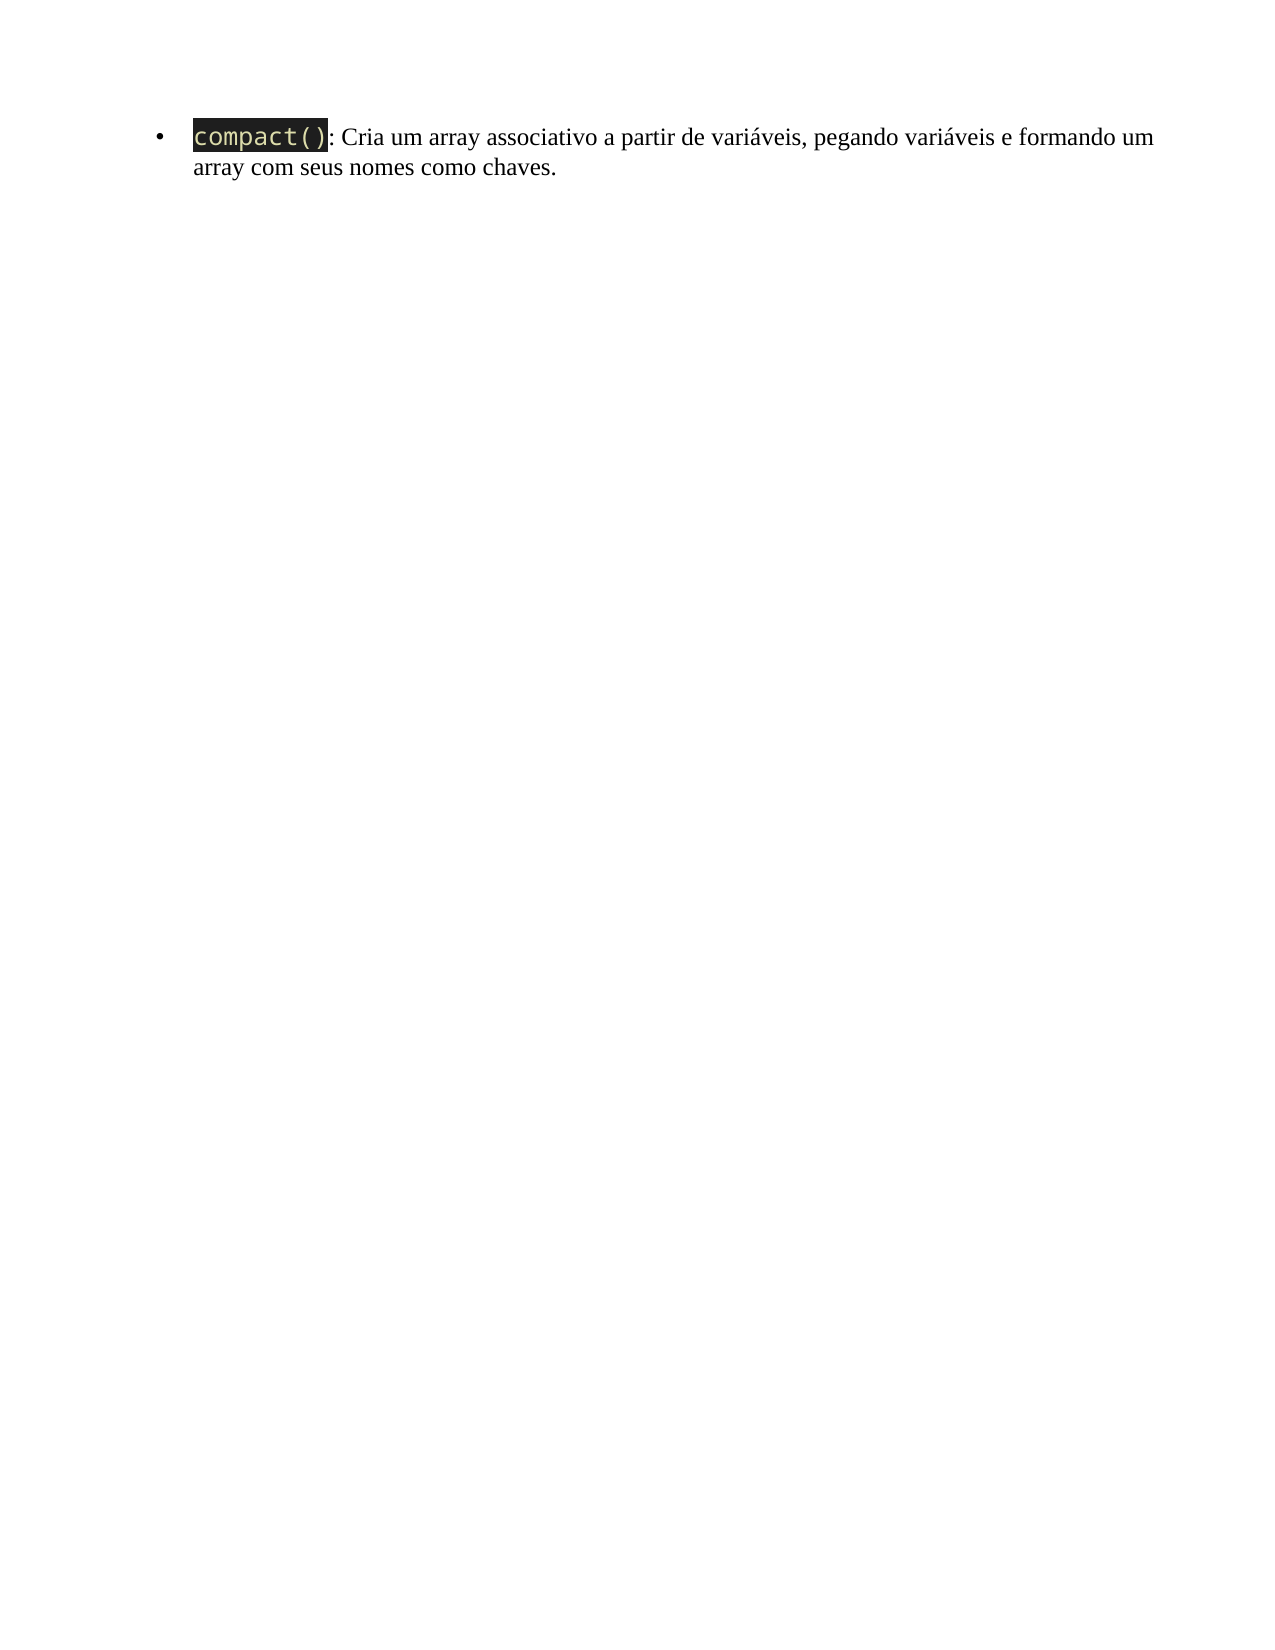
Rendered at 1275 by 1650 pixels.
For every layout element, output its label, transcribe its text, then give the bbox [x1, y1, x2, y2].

list compact(): Cria um array associativo a partir de variáveis, pegando variáveis e formando um array com seus nomes como chaves. [156, 118, 1175, 181]
